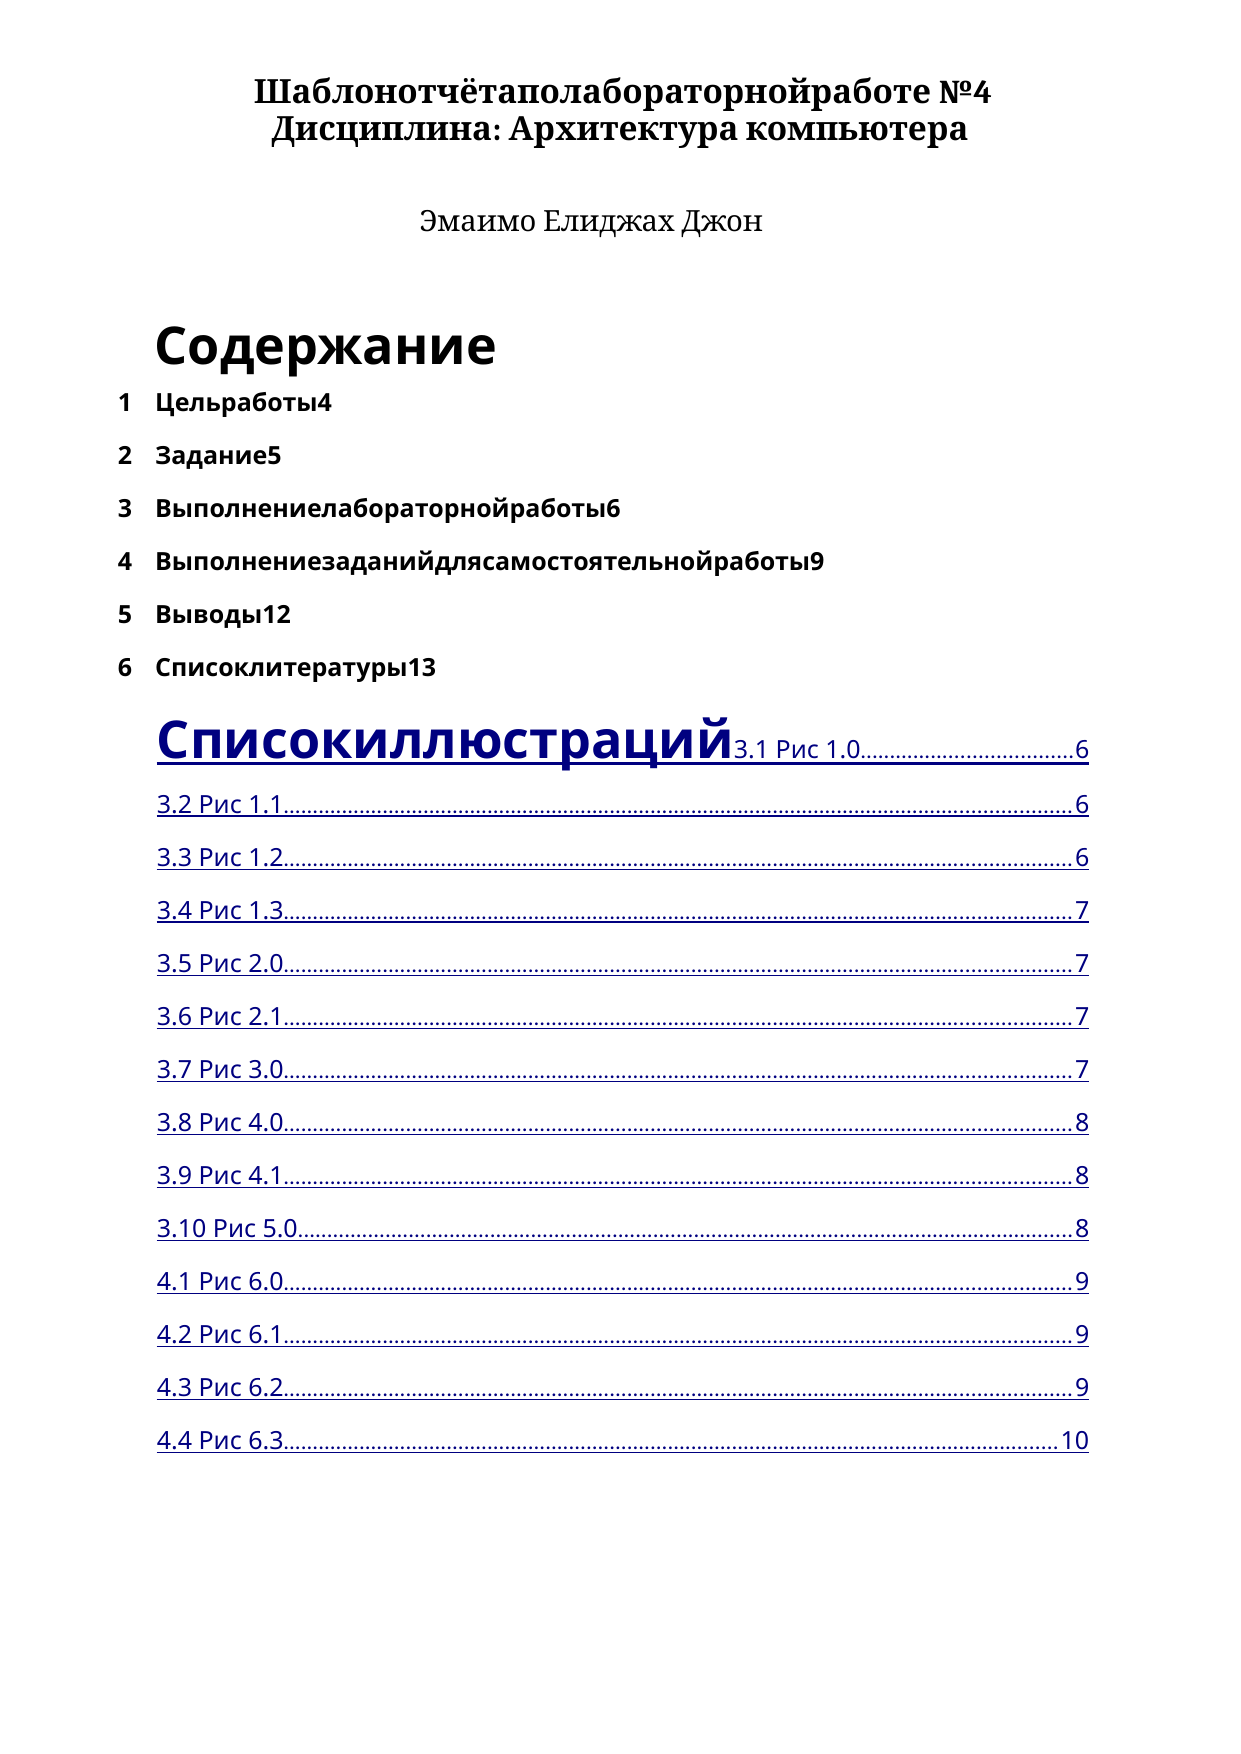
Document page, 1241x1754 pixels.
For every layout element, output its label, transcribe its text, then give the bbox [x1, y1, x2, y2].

text [157, 1347, 1089, 1351]
text [157, 870, 1089, 874]
text 3.3 Рис 1.2 6 [157, 840, 1089, 869]
text 3.4 Рис 1.3 7 [157, 893, 1089, 921]
text Эмаимо Елиджах Джон [156, 205, 1091, 239]
text 3.9 Рис 4.1 8 [157, 1158, 1089, 1187]
text 4.1 Рис 6.0 9 [157, 1264, 1089, 1293]
text Списокиллюстраций3.1 Рис 1.0 6 [157, 703, 1089, 762]
text Шаблонотчётаполабораторнойработе №4 [155, 75, 1091, 111]
text Содержание [154, 309, 1091, 379]
text 3.6 Рис 2.1 7 [157, 999, 1089, 1028]
text [157, 1400, 1089, 1404]
list Цельработы4 [118, 384, 1091, 418]
list Списоклитературы13 [118, 649, 1091, 684]
text [157, 817, 1089, 821]
text [157, 1029, 1089, 1033]
text 3.8 Рис 4.0 8 [157, 1105, 1089, 1134]
text [157, 1453, 1089, 1457]
text 3.2 Рис 1.1 6 [157, 787, 1089, 815]
text [157, 1294, 1089, 1298]
list Выполнениелабораторнойработы6 [118, 491, 1091, 524]
text [157, 1188, 1089, 1192]
list Задание5 [118, 437, 1091, 472]
text 3.10 Рис 5.0 8 [157, 1211, 1089, 1240]
text 4.2 Рис 6.1 9 [157, 1317, 1089, 1346]
text 3.7 Рис 3.0 7 [157, 1052, 1089, 1081]
text [157, 923, 1089, 927]
text Дисциплина: Архитектура компьютера [155, 111, 1085, 149]
text 3.5 Рис 2.0 7 [157, 946, 1089, 975]
text [157, 1082, 1089, 1086]
list Выполнениезаданийдлясамостоятельнойработы9 [118, 543, 1091, 578]
list Выводы12 [118, 597, 1091, 631]
text [157, 1135, 1089, 1139]
text [157, 765, 1089, 773]
text 4.4 Рис 6.3 10 [157, 1423, 1089, 1452]
text [157, 1241, 1089, 1245]
text [157, 976, 1089, 980]
text 4.3 Рис 6.2 9 [157, 1370, 1089, 1399]
